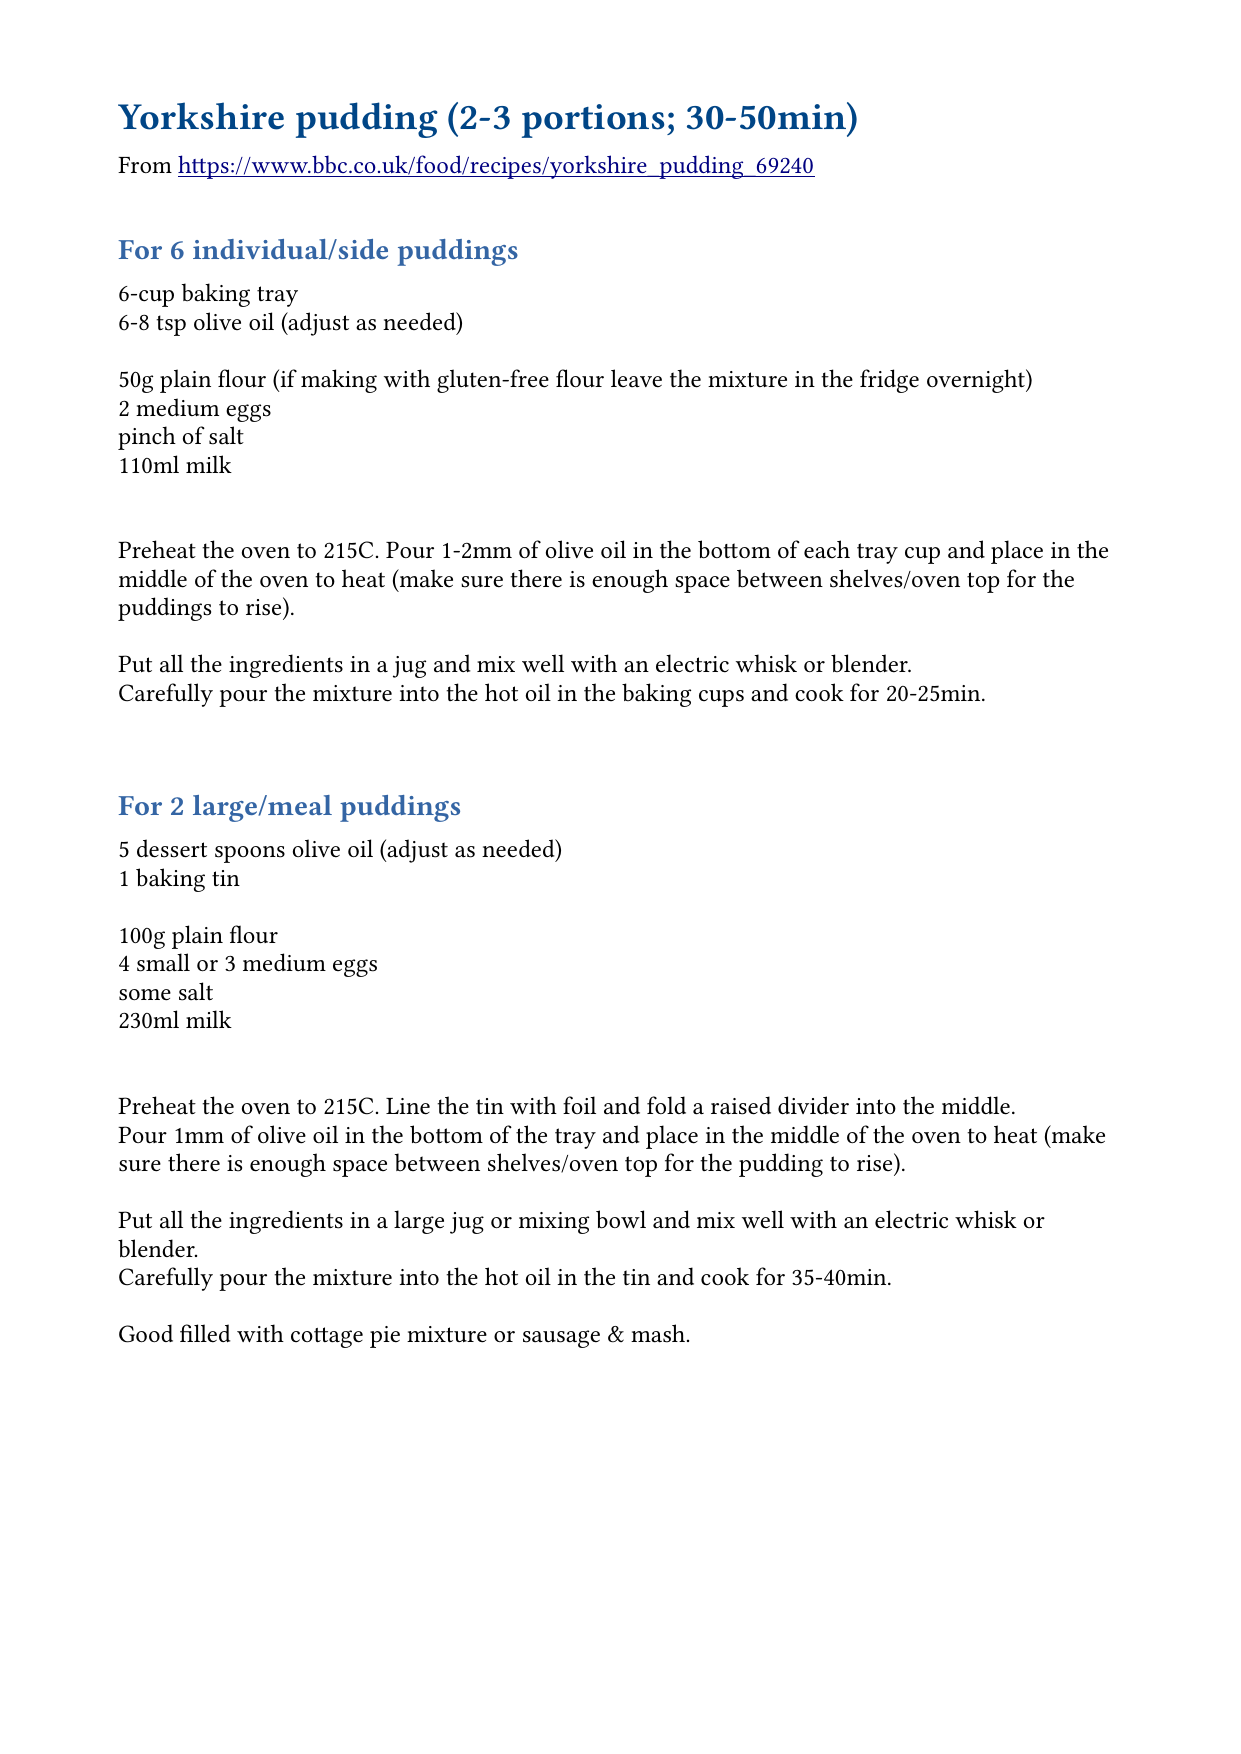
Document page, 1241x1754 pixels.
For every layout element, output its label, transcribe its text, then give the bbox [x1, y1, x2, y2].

text 230ml milk [118, 1007, 1122, 1035]
text some salt [118, 978, 1122, 1007]
text 50g plain flour (if making with gluten-free flour leave the mixture in the fridge overnight) [118, 365, 1122, 393]
text From https://www.bbc.co.uk/food/recipes/yorkshire_pudding_69240 [118, 152, 1122, 180]
text 110ml milk [118, 451, 1122, 479]
text Pour 1mm of olive oil in the bottom of the tray and place in the middle of the oven to heat (make sure there is enough space between shelves/oven top for the pudding to rise). [118, 1121, 1122, 1178]
text 4 small or 3 medium eggs [118, 949, 1122, 978]
text pinch of salt [118, 422, 1122, 451]
text 1 baking tin [118, 864, 1122, 892]
text 100g plain flour [118, 921, 1122, 949]
text Good filled with cottage pie mixture or sausage & mash. [118, 1321, 1122, 1349]
subtitle Yorkshire pudding (2-3 portions; 30-50min) [118, 96, 1122, 139]
text 5 dessert spoons olive oil (adjust as needed) [118, 835, 1122, 864]
text Carefully pour the mixture into the hot oil in the tin and cook for 35-40min. [118, 1263, 1122, 1292]
text 6-8 tsp olive oil (adjust as needed) [118, 308, 1122, 336]
subtitle For 2 large/meal puddings [118, 789, 1122, 823]
text Preheat the oven to 215C. Line the tin with foil and fold a raised divider into the middle. [118, 1092, 1122, 1121]
subtitle For 6 individual/side puddings [118, 234, 1122, 267]
text Put all the ingredients in a jug and mix well with an electric whisk or blender. [118, 650, 1122, 679]
text Preheat the oven to 215C. Pour 1-2mm of olive oil in the bottom of each tray cup and place in the middle of the oven to heat (make sure there is enough space between shelves/oven top for the puddings to rise). [118, 536, 1122, 622]
text 2 medium eggs [118, 393, 1122, 422]
text Carefully pour the mixture into the hot oil in the baking cups and cook for 20-25min. [118, 679, 1122, 707]
text Put all the ingredients in a large jug or mixing bowl and mix well with an electric whisk or blender. [118, 1206, 1122, 1263]
text 6-cup baking tray [118, 279, 1122, 308]
